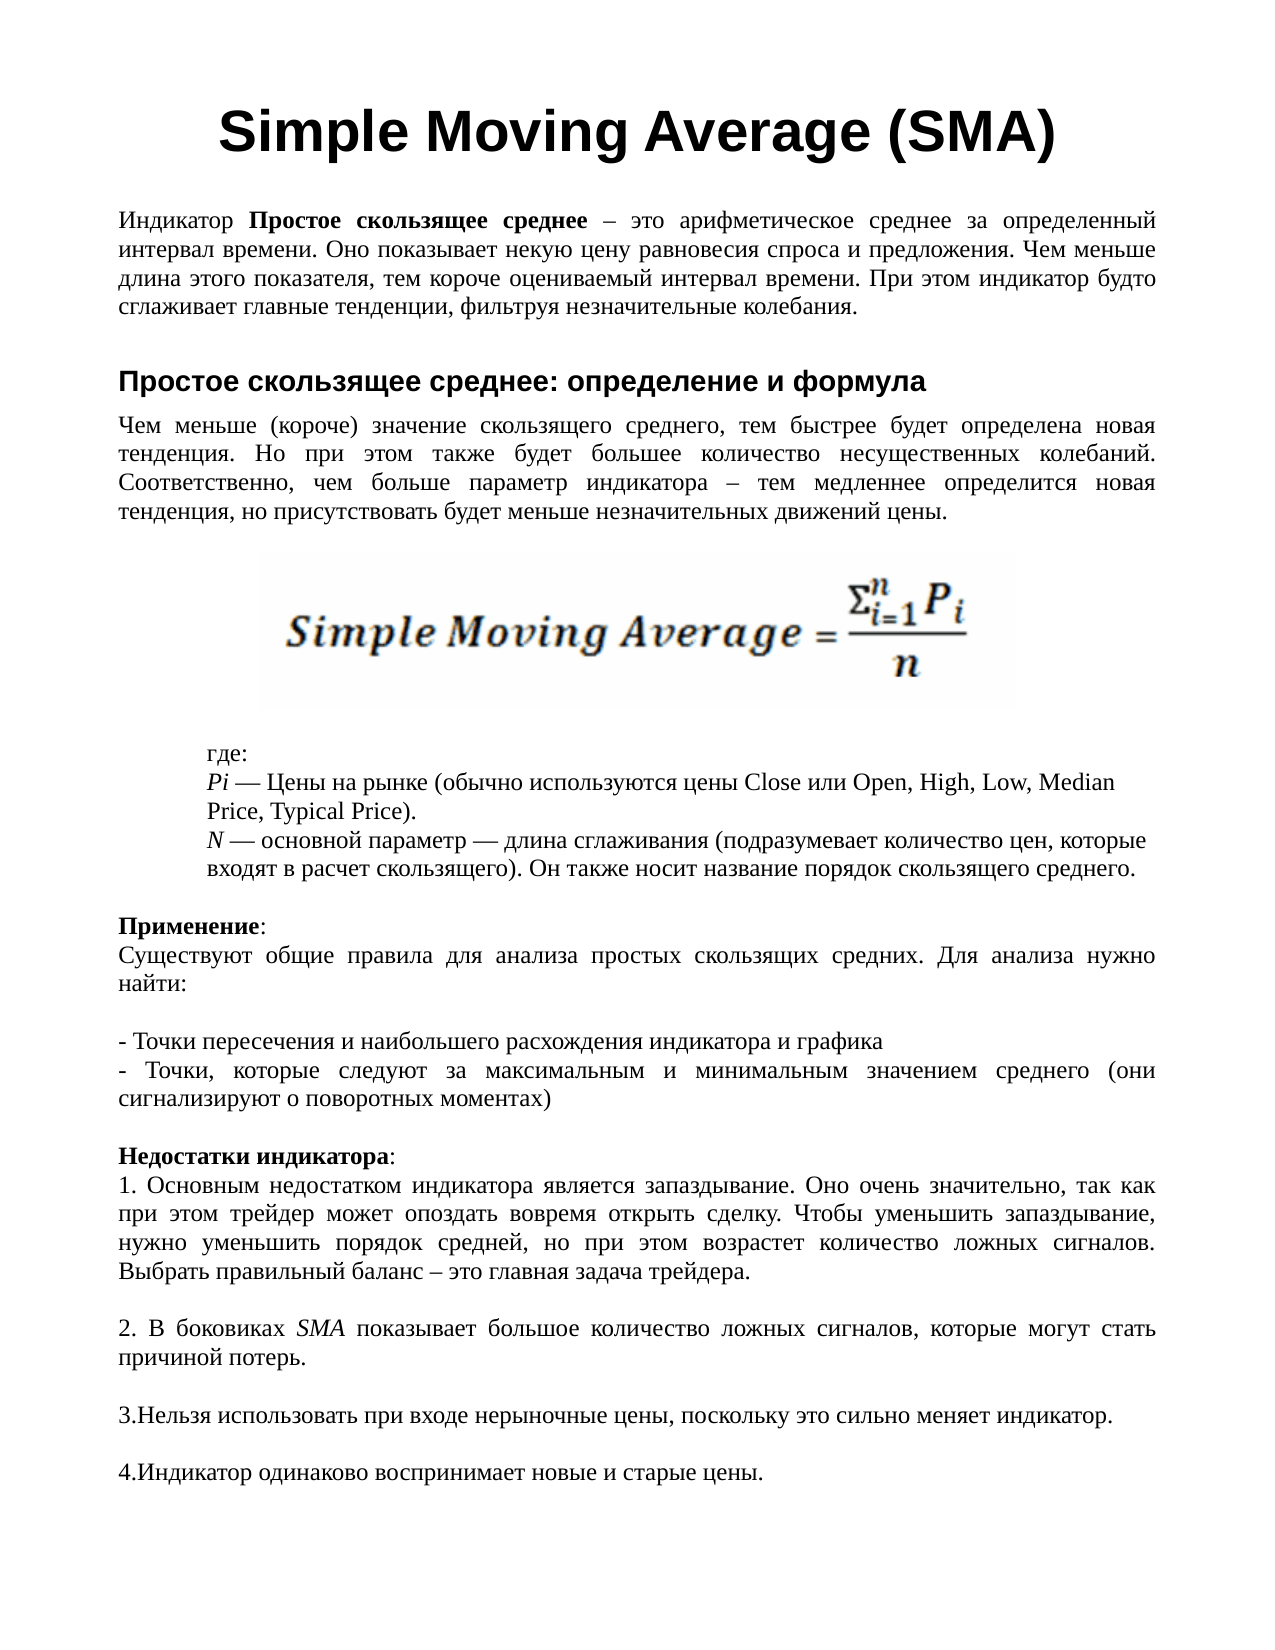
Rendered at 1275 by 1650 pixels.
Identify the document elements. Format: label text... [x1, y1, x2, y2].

text Индикатор Простое скользящее среднее – это арифметическое среднее за определенный интервал времени. Оно показывает некую цену равновесия спроса и предложения. Чем меньше длина этого показателя, тем короче оцениваемый интервал времени. При этом индикатор будто сглаживает главные тенденции, фильтруя незначительные колебания. [118, 205, 1157, 320]
text Pi — Цены на рынке (обычно используются цены Close или Open, High, Low, Median Price, Typical Price). N — основной параметр — длина сглаживания (подразумевает количество цен, которые входят в расчет скользящего). Он также носит название порядок скользящего среднего. [207, 767, 1157, 882]
list Нельзя использовать при входе нерыночные цены, поскольку это сильно меняет индикатор. [118, 1400, 1157, 1428]
list Индикатор одинаково воспринимает новые и старые цены. [118, 1457, 1157, 1486]
list - Точки, которые следуют за максимальным и минимальным значением среднего (они сигнализируют о поворотных моментах) [118, 1055, 1157, 1112]
text Недостатки индикатора: [118, 1141, 1157, 1170]
list Основным недостатком индикатора является запаздывание. Оно очень значительно, так как при этом трейдер может опоздать вовремя открыть сделку. Чтобы уменьшить запаздывание, нужно уменьшить порядок средней, но при этом возрастет количество ложных сигналов. Выбрать правильный баланс – это главная задача трейдера. [118, 1170, 1157, 1285]
title Simple Moving Average (SMA) [118, 97, 1157, 164]
subtitle Простое скользящее среднее: определение и формула [118, 363, 1157, 397]
list - Точки пересечения и наибольшего расхождения индикатора и графика [118, 1026, 1157, 1055]
text Применение: [118, 911, 1157, 940]
picture [258, 553, 1017, 710]
text Существуют общие правила для анализа простых скользящих средних. Для анализа нужно найти: [118, 940, 1157, 997]
text где: [207, 738, 1157, 767]
list В боковиках SMA показывает большое количество ложных сигналов, которые могут стать причиной потерь. [118, 1313, 1157, 1371]
text Чем меньше (короче) значение скользящего среднего, тем быстрее будет определена новая тенденция. Но при этом также будет большее количество несущественных колебаний. Соответственно, чем больше параметр индикатора – тем медленнее определится новая тенденция, но присутствовать будет меньше незначительных движений цены. [118, 410, 1157, 525]
